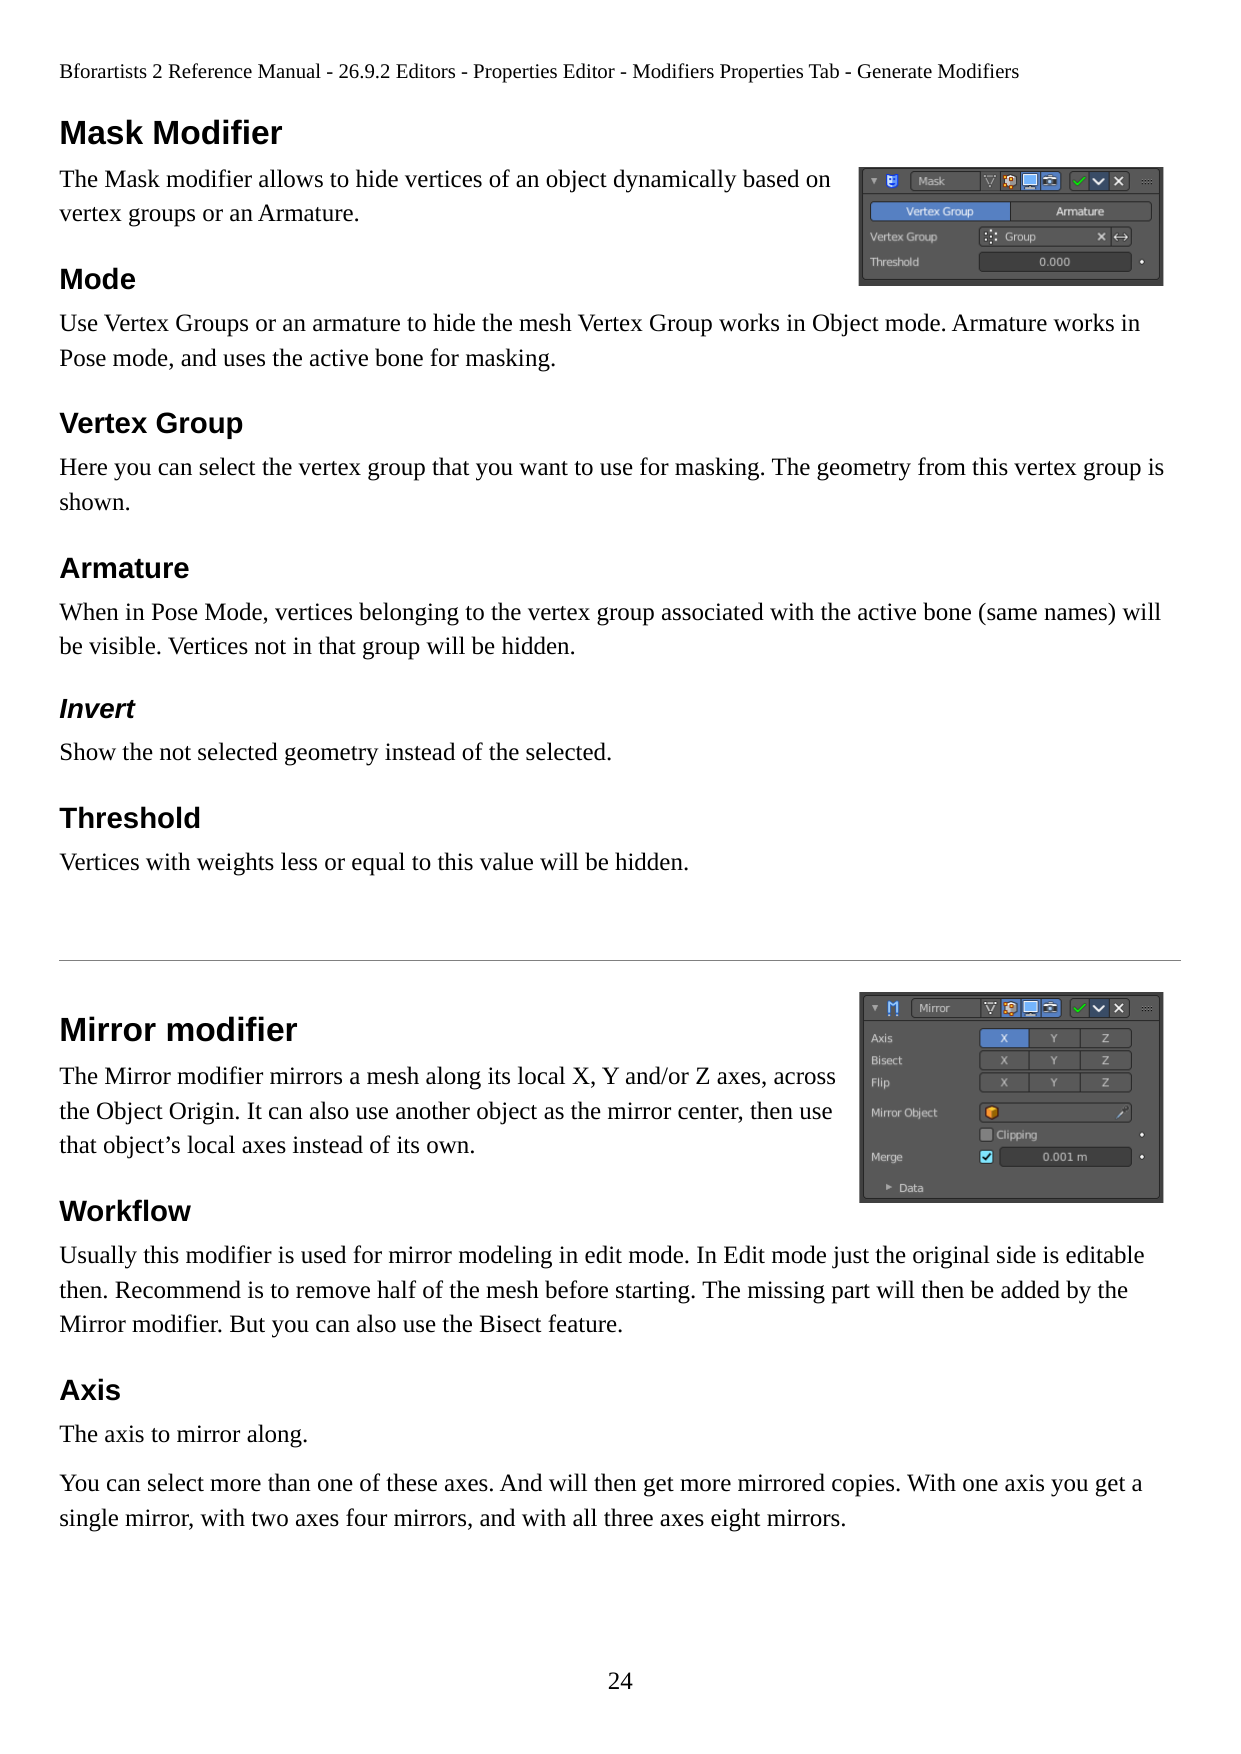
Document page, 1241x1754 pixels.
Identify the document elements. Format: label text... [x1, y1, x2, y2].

subtitle Mask Modifier [59, 113, 1181, 151]
text The Mirror modifier mirrors a mesh along its local X, Y and/or Z axes, across the Object Origin. It can also use another object as the mirror center, then use that object’s local axes instead of its own. [59, 1061, 859, 1159]
subtitle Invert [59, 693, 1181, 725]
subtitle Workflow [59, 1194, 1181, 1228]
picture [858, 167, 1164, 286]
text Usually this modifier is used for mirror modeling in edit mode. In Edit mode just the original side is editable then. Recommend is to remove half of the mesh before starting. The missing part will then be added by the Mirror modifier. But you can also use the Bisect feature. [59, 1240, 1181, 1338]
text Here you can select the vertex group that you want to use for masking. The geometry from this vertex group is shown. [59, 452, 1181, 516]
text The axis to mirror along. [59, 1419, 1181, 1448]
subtitle [1164, 1010, 1181, 1049]
picture [859, 992, 1164, 1203]
text Vertices with weights less or equal to this value will be hidden. [59, 847, 1181, 876]
text When in Pose Mode, vertices belonging to the vertex group associated with the active bone (same names) will be visible. Vertices not in that group will be hidden. [59, 597, 1181, 660]
subtitle Threshold [59, 801, 1181, 835]
text The Mask modifier allows to hide vertices of an object dynamically based on vertex groups or an Armature. [59, 164, 1181, 227]
subtitle Vertex Group [59, 406, 1181, 440]
subtitle Axis [59, 1373, 1181, 1407]
subtitle Mirror modifier [59, 1010, 859, 1049]
subtitle Armature [59, 551, 1181, 584]
text You can select more than one of these axes. And will then get more mirrored copies. With one axis you get a single mirror, with two axes four mirrors, and with all three axes eight mirrors. [59, 1468, 1181, 1531]
subtitle Mode [59, 262, 1181, 296]
text Show the not selected geometry instead of the selected. [59, 737, 1181, 766]
text Use Vertex Groups or an armature to hide the mesh Vertex Group works in Object mode. Armature works in Pose mode, and uses the active bone for masking. [59, 308, 1181, 371]
